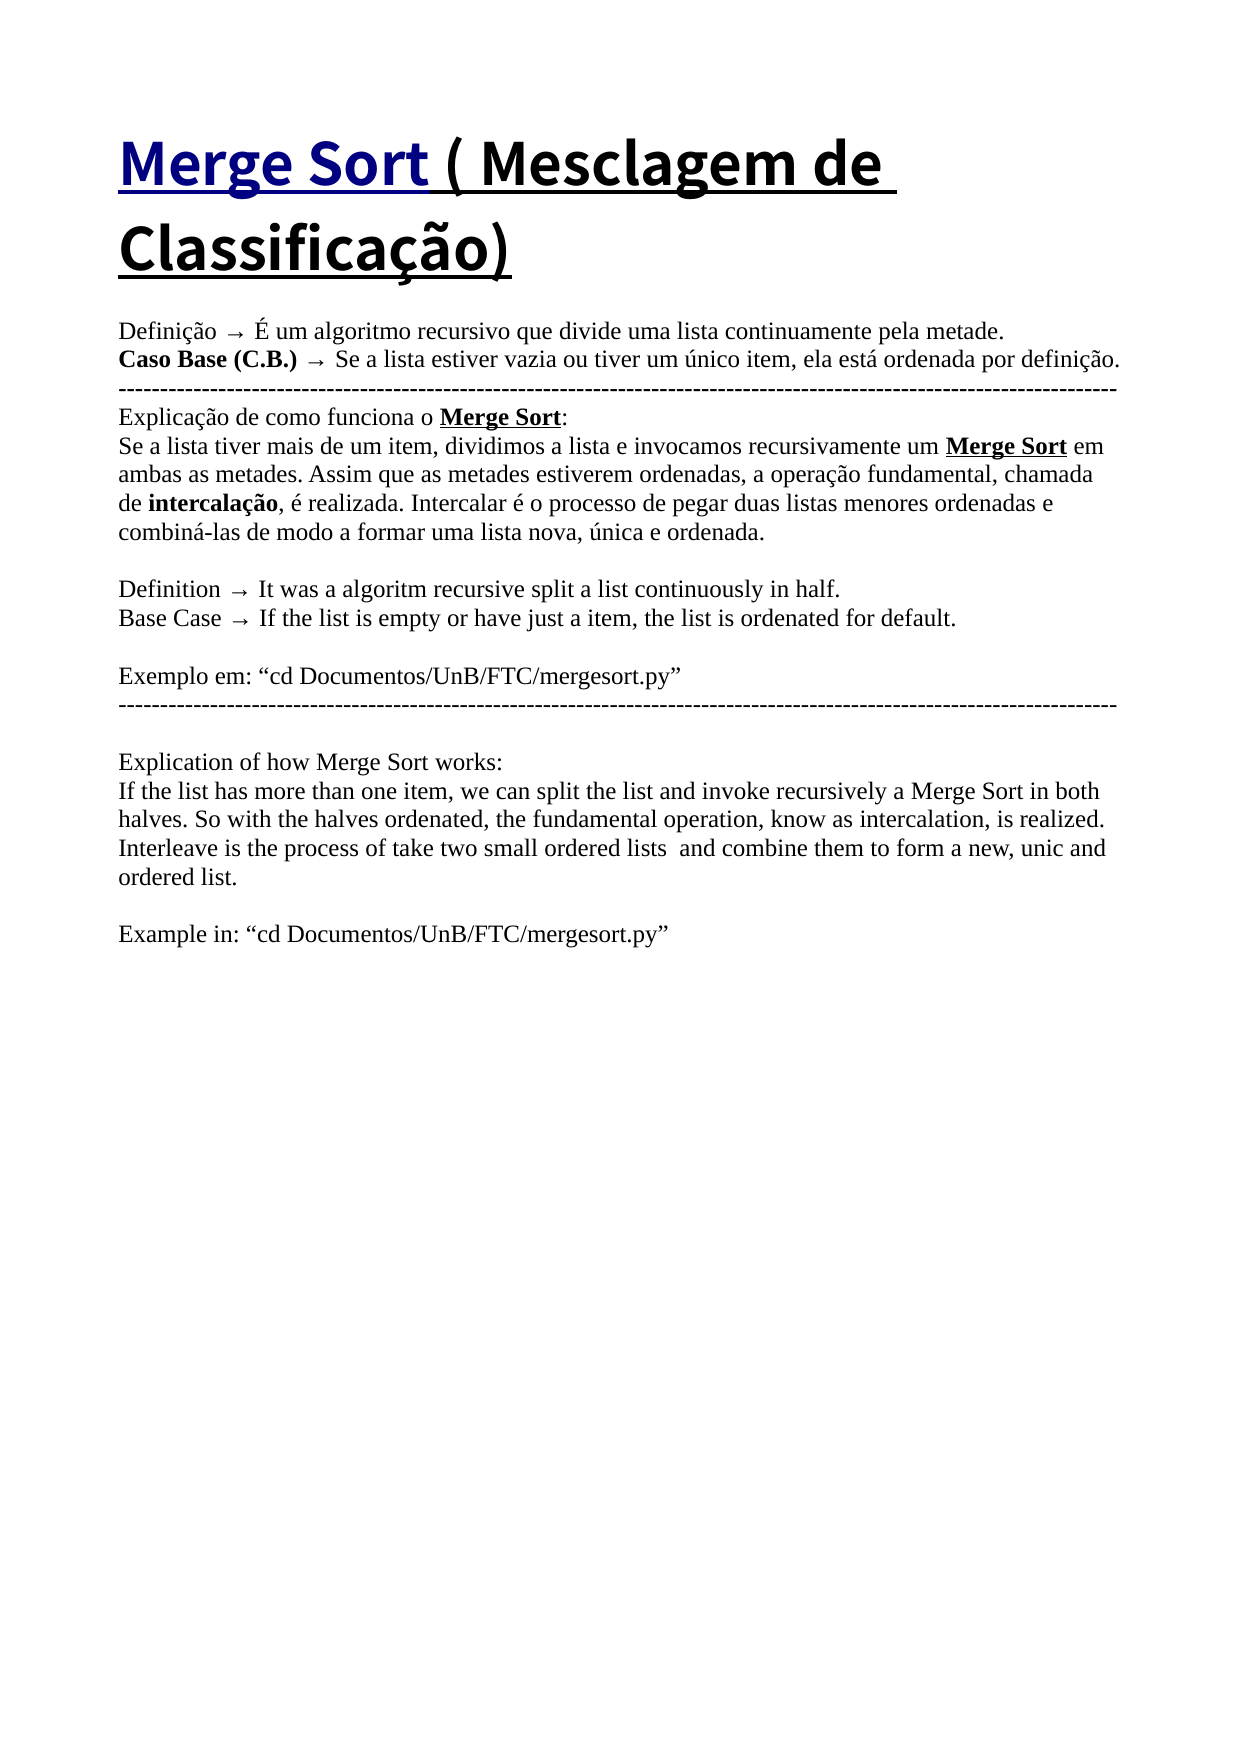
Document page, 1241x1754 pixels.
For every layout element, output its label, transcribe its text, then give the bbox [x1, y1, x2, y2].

text If the list has more than one item, we can split the list and invoke recursively a Merge Sort in both halves. So with the halves ordenated, the fundamental operation, know as intercalation, is realized. Interleave is the process of take two small ordered lists and combine them to form a new, unic and ordered list. [118, 776, 1122, 891]
text Se a lista tiver mais de um item, dividimos a lista e invocamos recursivamente um Merge Sort em ambas as metades. Assim que as metades estiverem ordenadas, a operação fundamental, chamada de intercalação, é realizada. Intercalar é o processo de pegar duas listas menores ordenadas e combiná-las de modo a formar uma lista nova, única e ordenada. [118, 431, 1122, 546]
text Base Case → If the list is empty or have just a item, the list is ordenated for default. [118, 603, 1122, 632]
text ------------------------------------------------------------------------------------------------------------------------ [118, 373, 1122, 402]
text Example in: “cd Documentos/UnB/FTC/mergesort.py” [118, 919, 1122, 948]
text Explication of how Merge Sort works: [118, 747, 1122, 776]
text Caso Base (C.B.) → Se a lista estiver vazia ou tiver um único item, ela está ordenada por definição. [118, 344, 1122, 373]
text Merge Sort ( Mesclagem de Classificação) [118, 118, 1122, 287]
text Definição → É um algoritmo recursivo que divide uma lista continuamente pela metade. [118, 316, 1122, 344]
text Exemplo em: “cd Documentos/UnB/FTC/mergesort.py” [118, 661, 1122, 689]
text Explicação de como funciona o Merge Sort: [118, 402, 1122, 431]
text ------------------------------------------------------------------------------------------------------------------------ [118, 689, 1122, 718]
text Definition → It was a algoritm recursive split a list continuously in half. [118, 574, 1122, 603]
